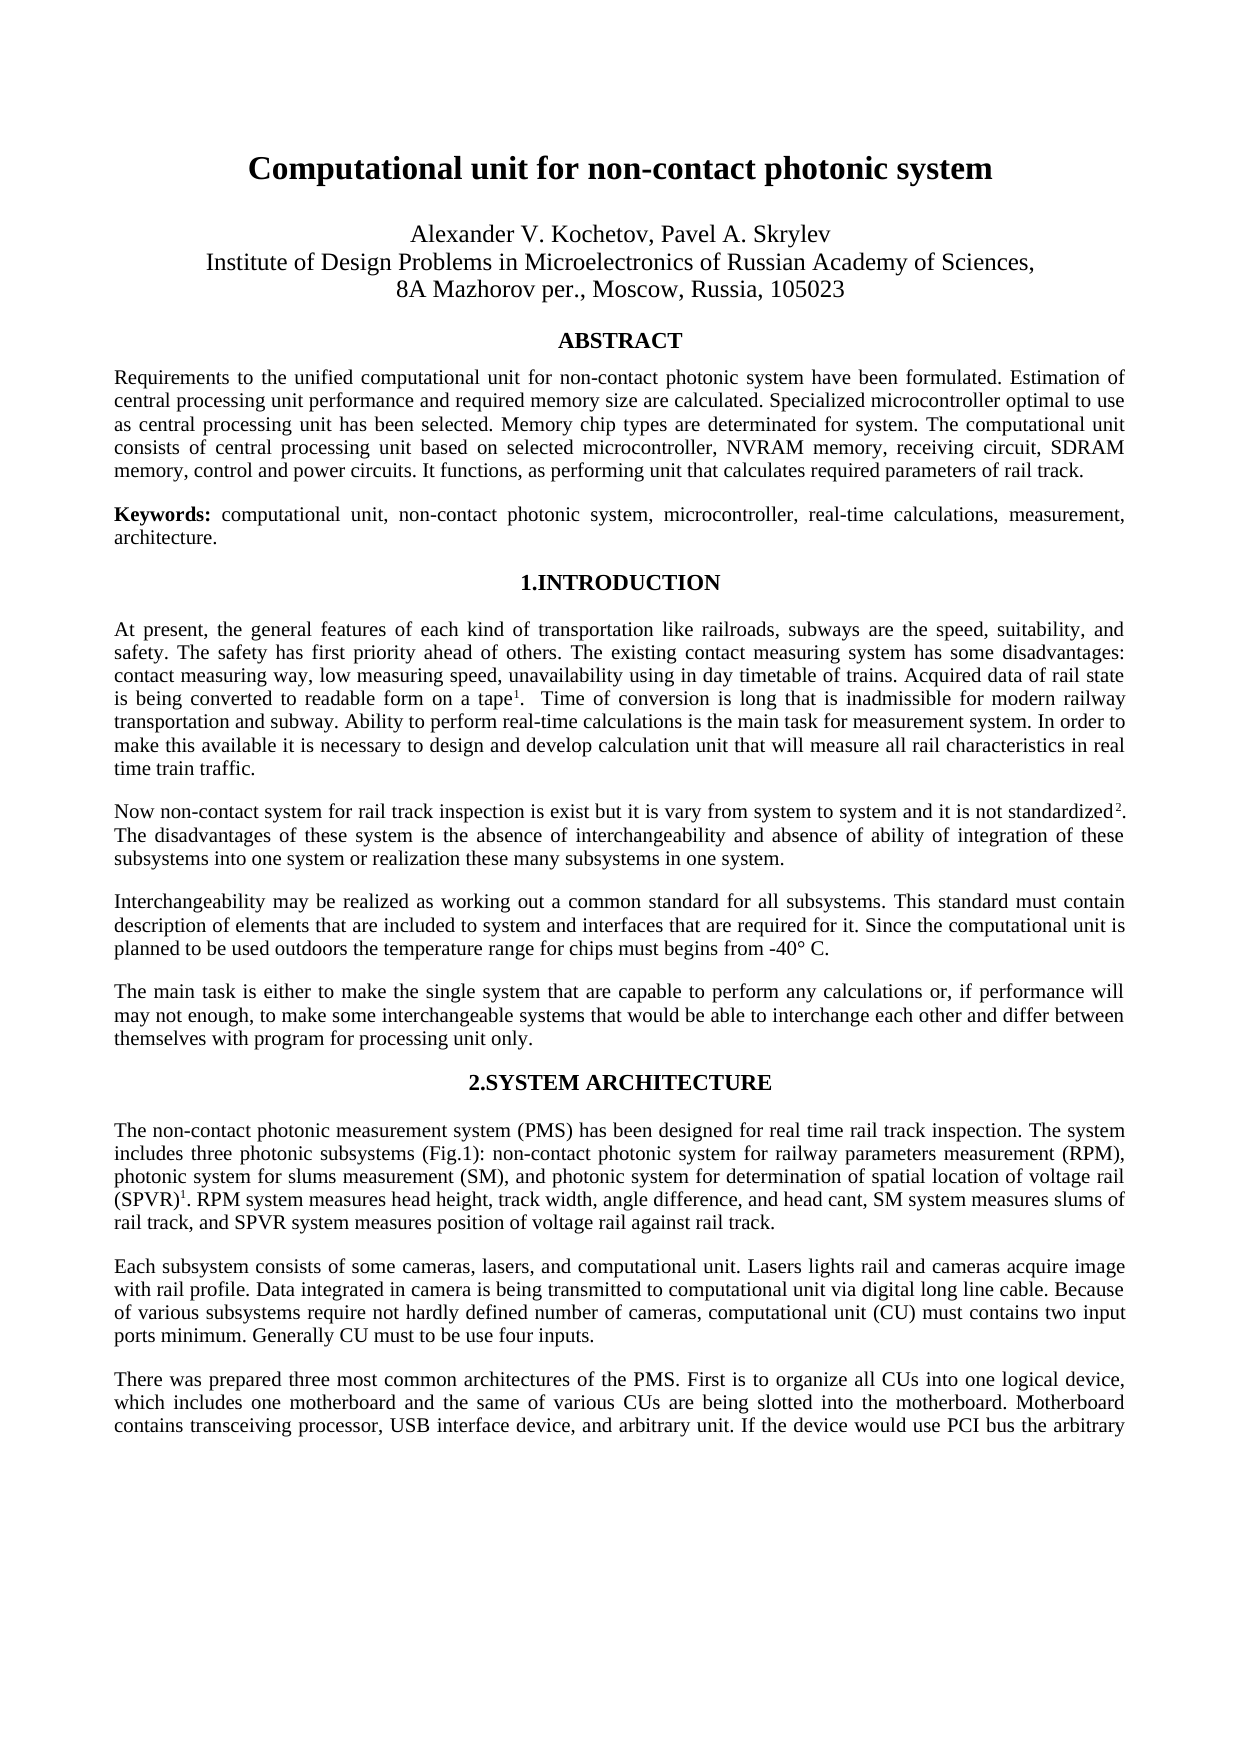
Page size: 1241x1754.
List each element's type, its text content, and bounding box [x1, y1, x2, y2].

text The non-contact photonic measurement system (PMS) has been designed for real time rail track inspection. The system includes three photonic subsystems (Fig.1): non-contact photonic system for railway parameters measurement (RPM), photonic system for slums measurement (SM), and photonic system for determination of spatial location of voltage rail (SPVR)1. RPM system measures head height, track width, angle difference, and head cant, SM system measures slums of rail track, and SPVR system measures position of voltage rail against rail track. [114, 1119, 1127, 1234]
text At present, the general features of each kind of transportation like railroads, subways are the speed, suitability, and safety. The safety has first priority ahead of others. The existing contact measuring system has some disadvantages: contact measuring way, low measuring speed, unavailability using in day timetable of trains. Acquired data of rail state is being converted to readable form on a tape1. Time of conversion is long that is inadmissible for modern railway transportation and subway. Ability to perform real-time calculations is the main task for measurement system. In order to make this available it is necessary to design and develop calculation unit that will measure all rail characteristics in real time train traffic. [114, 618, 1127, 780]
title Computational unit for non-contact photonic system [114, 150, 1127, 187]
text There was prepared three most common architectures of the PMS. First is to organize all CUs into one logical device, which includes one motherboard and the same of various CUs are being slotted into the motherboard. Motherboard contains transceiving processor, USB interface device, and arbitrary unit. If the device would use PCI bus the arbitrary [114, 1368, 1127, 1437]
text Each subsystem consists of some cameras, lasers, and computational unit. Lasers lights rail and cameras acquire image with rail profile. Data integrated in camera is being transmitted to computational unit via digital long line cable. Because of various subsystems require not hardly defined number of cameras, computational unit (CU) must contains two input ports minimum. Generally CU must to be use four inputs. [114, 1255, 1127, 1347]
text Alexander V. Kochetov, Pavel A. Skrylev [114, 220, 1127, 248]
text Institute of Design Problems in Microelectronics of Russian Academy of Sciences, 8A Mazhorov per., Moscow, Russia, 105023 [114, 248, 1127, 303]
text Requirements to the unified computational unit for non-contact photonic system have been formulated. Estimation of central processing unit performance and required memory size are calculated. Specialized microcontroller optimal to use as central processing unit has been selected. Memory chip types are determinated for system. The computational unit consists of central processing unit based on selected microcontroller, NVRAM memory, receiving circuit, SDRAM memory, control and power circuits. It functions, as performing unit that calculates required parameters of rail track. [114, 366, 1127, 482]
text Now non-contact system for rail track inspection is exist but it is vary from system to system and it is not standardized2. The disadvantages of these system is the absence of interchangeability and absence of ability of integration of these subsystems into one system or realization these many subsystems in one system. [114, 800, 1127, 870]
text Abstract [114, 328, 1127, 354]
text Interchangeability may be realized as working out a common standard for all subsystems. This standard must contain description of elements that are included to system and interfaces that are required for it. Since the computational unit is planned to be used outdoors the temperature range for chips must begins from -40° C. [114, 890, 1127, 960]
subtitle Introduction [114, 569, 1127, 595]
subtitle System architecture [114, 1070, 1127, 1096]
text Keywords: computational unit, non-contact photonic system, microcontroller, real-time calculations, measurement, architecture. [114, 502, 1127, 549]
text The main task is either to make the single system that are capable to perform any calculations or, if performance will may not enough, to make some interchangeable systems that would be able to interchange each other and differ between themselves with program for processing unit only. [114, 980, 1127, 1050]
